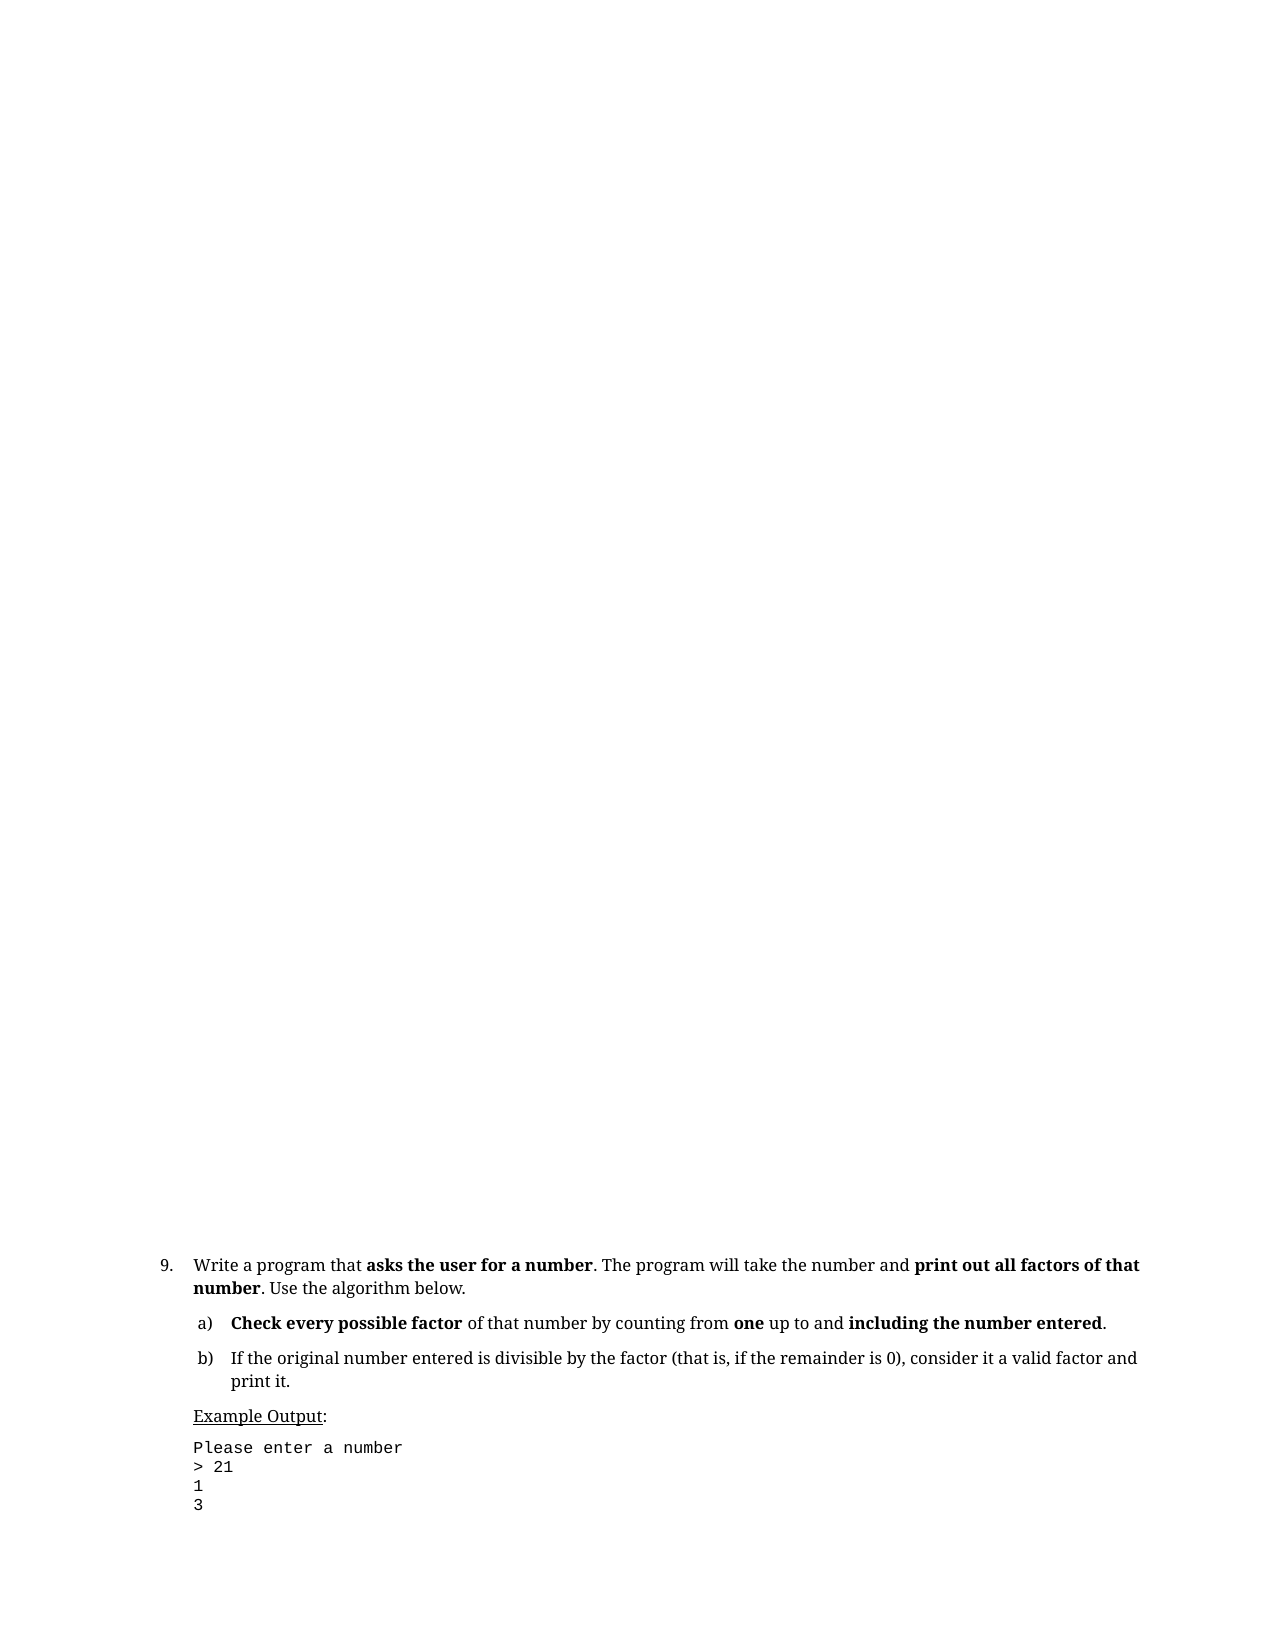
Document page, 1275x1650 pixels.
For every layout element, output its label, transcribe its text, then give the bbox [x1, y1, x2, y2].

list Check every possible factor of that number by counting from one up to and including the number entered. [193, 1311, 1157, 1334]
list Example Output: [156, 1404, 1157, 1427]
list > 21 [156, 1459, 1157, 1477]
list If the original number entered is divisible by the factor (that is, if the remainder is 0), consider it a valid factor and print it. [193, 1347, 1157, 1392]
list [156, 118, 1157, 1253]
list 1 [156, 1477, 1157, 1496]
list 3 [156, 1496, 1157, 1515]
list Please enter a number [156, 1440, 1157, 1459]
list Write a program that asks the user for a number. The program will take the number and print out all factors of that number. Use the algorithm below. [156, 1253, 1157, 1299]
